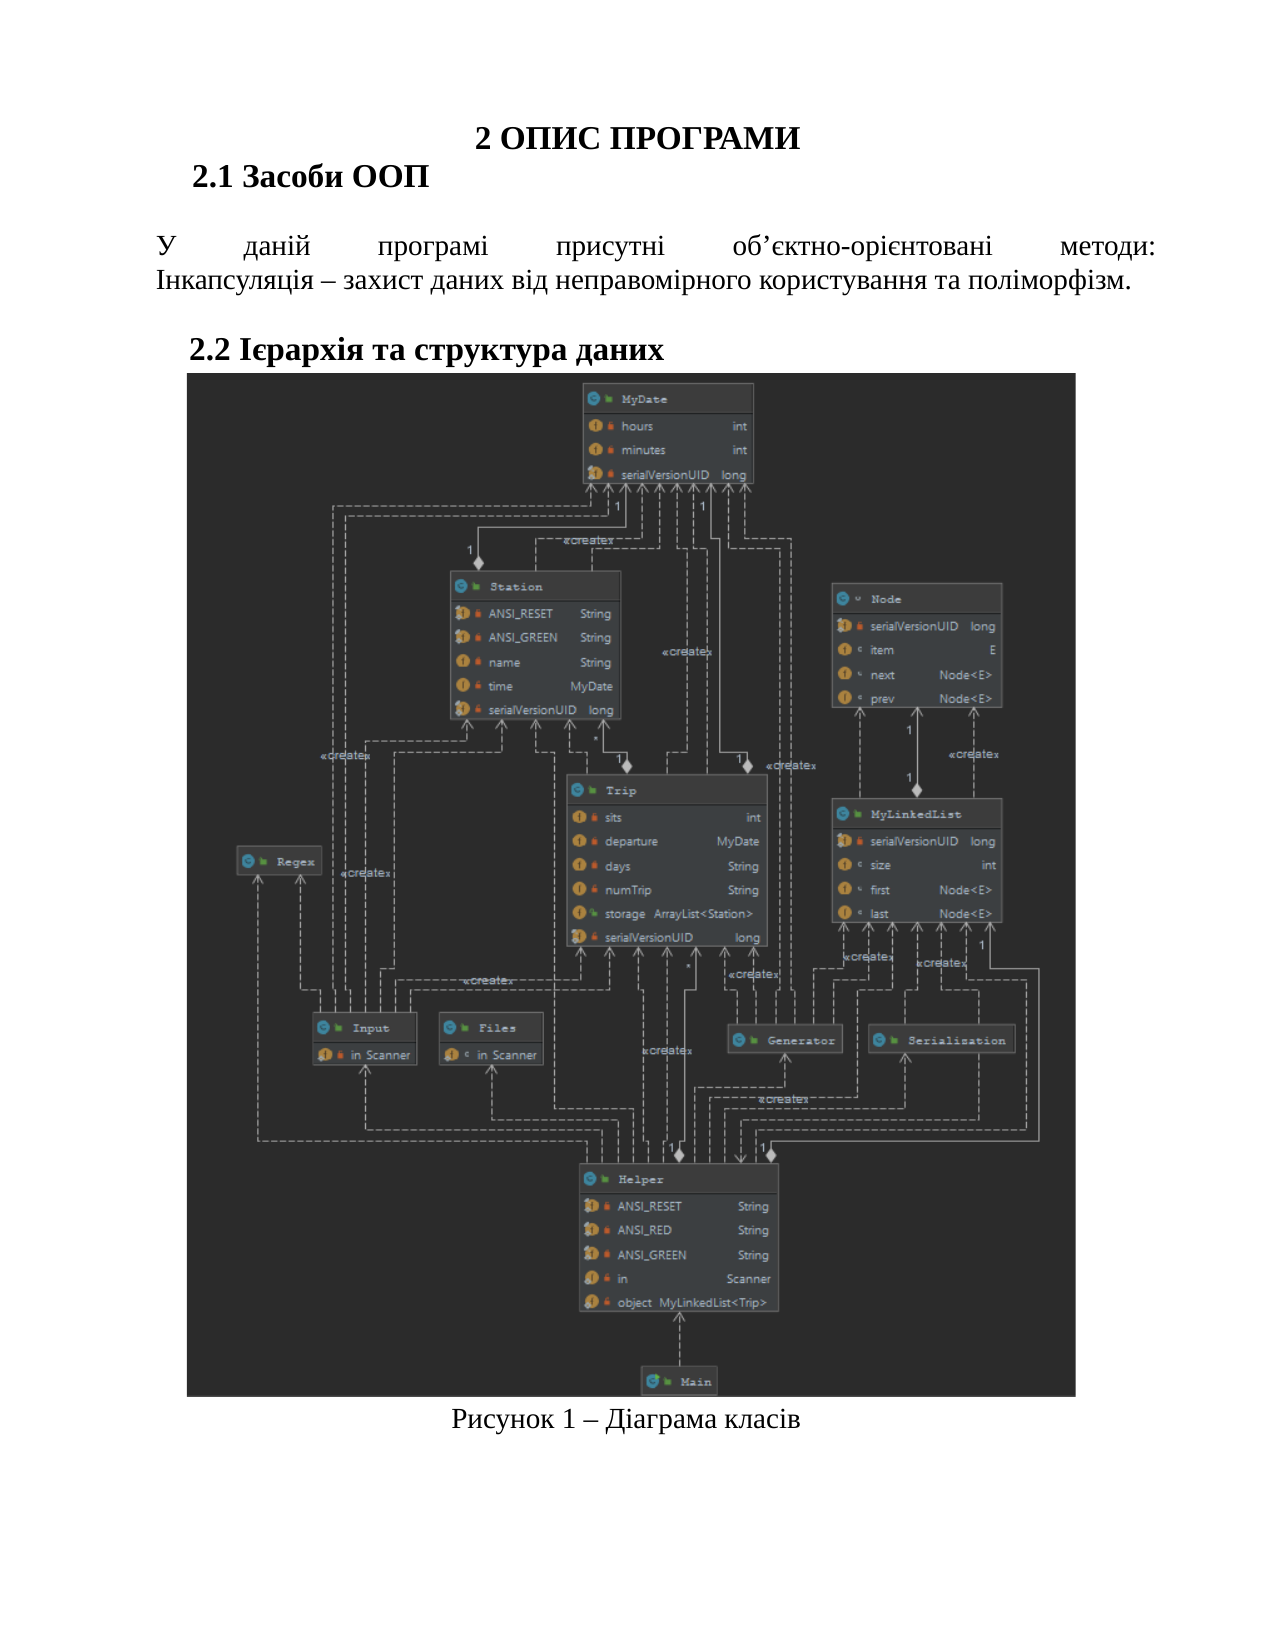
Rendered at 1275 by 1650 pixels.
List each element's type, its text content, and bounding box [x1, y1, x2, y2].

text У даній програмі присутні об’єктно-орієнтовані методи: Інкапсуляція – захист даних від неправомірного користування та поліморфізм. [156, 195, 1157, 295]
text 2.1 Засоби ООП [192, 156, 1157, 195]
text 2 ОПИС ПРОГРАМИ [118, 118, 1157, 156]
text Рисунок 1 – Діаграма класів [156, 367, 1157, 1435]
text 2.2 Ієрархія та структура даних [156, 329, 1157, 367]
picture [186, 373, 1076, 1397]
